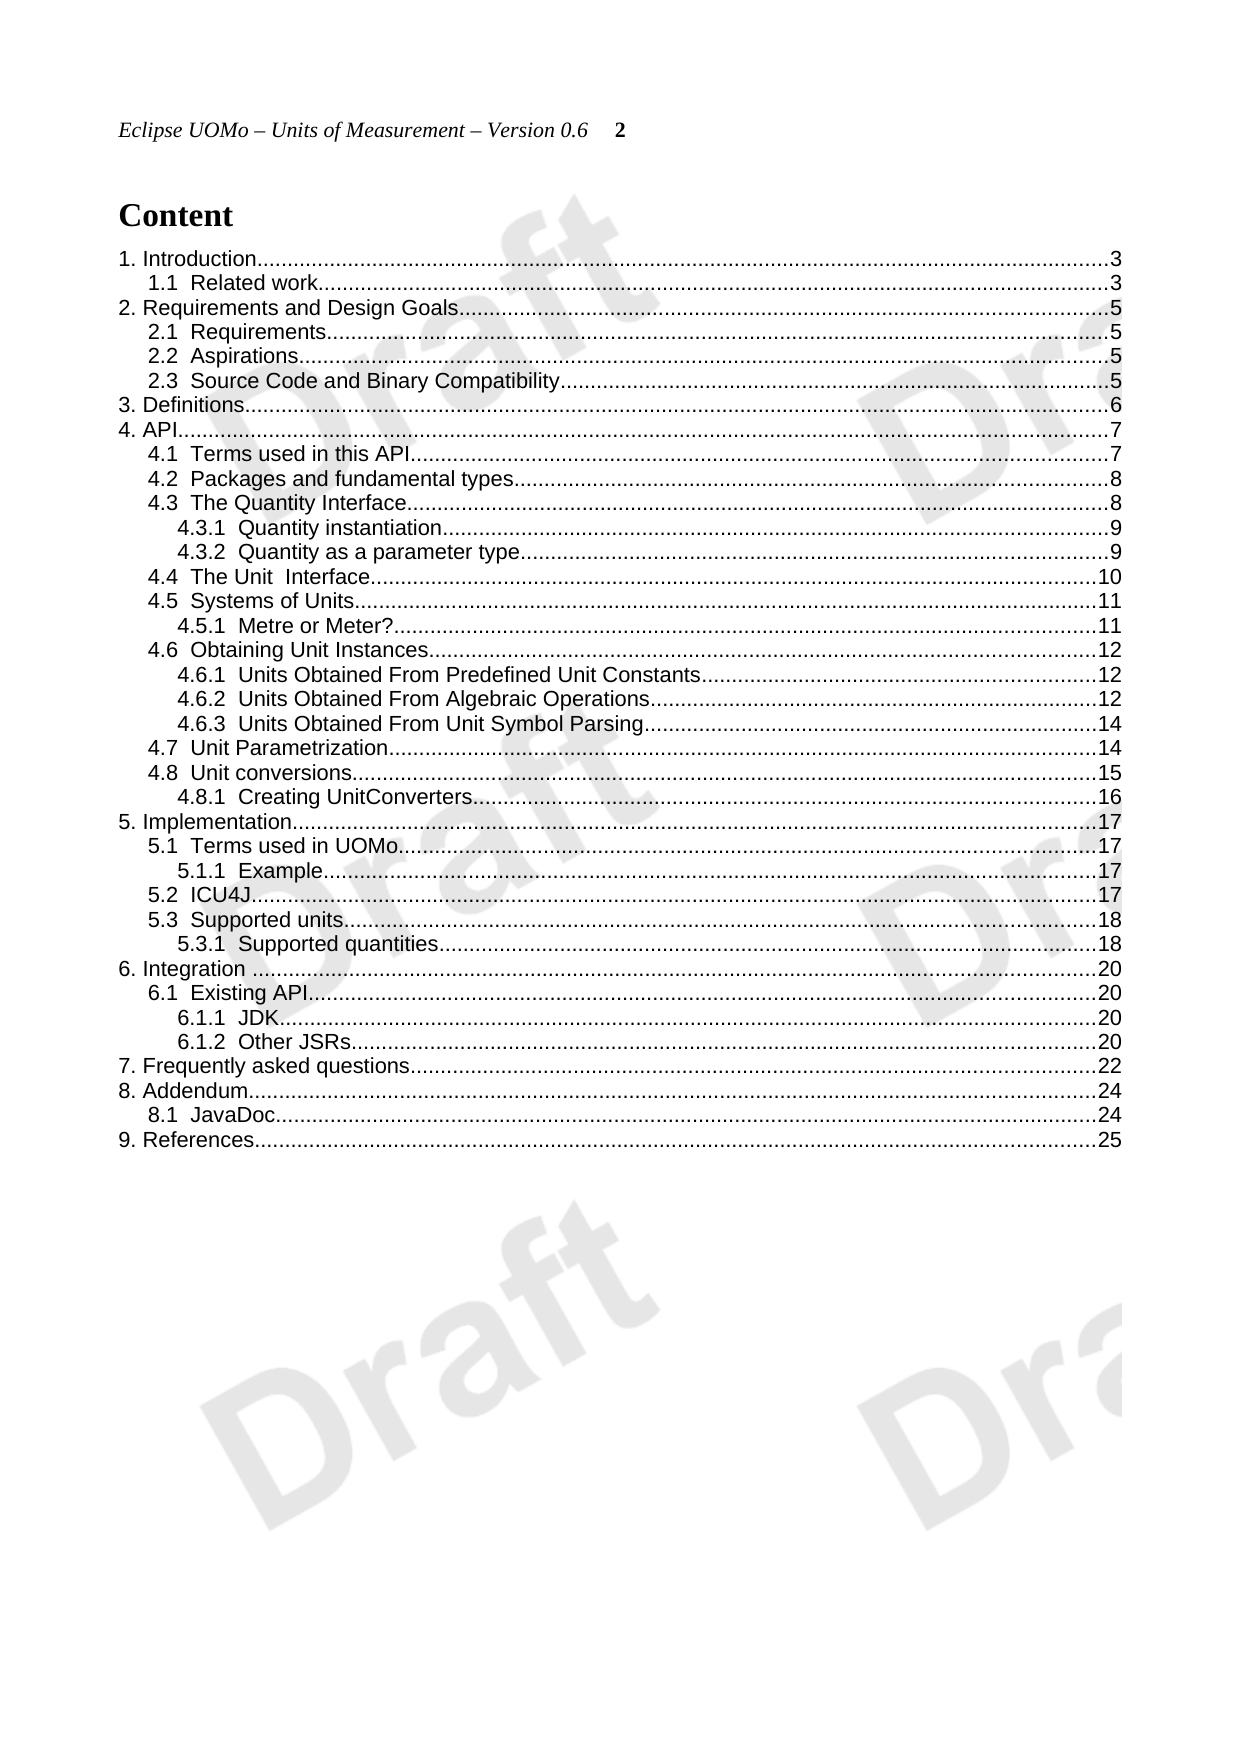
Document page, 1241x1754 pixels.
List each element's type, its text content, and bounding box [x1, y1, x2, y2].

text 2. Requirements and Design Goals 5 [118, 295, 1122, 320]
picture [118, 234, 1122, 246]
text 4.6.3 Units Obtained From Unit Symbol Parsing 14 [177, 711, 1122, 736]
text 4.1 Terms used in this API 7 [148, 442, 1122, 467]
text 4. API 7 [118, 418, 1122, 442]
picture [118, 834, 177, 956]
text 4.8.1 Creating UnitConverters 16 [177, 785, 1122, 809]
text 4.4 The Unit Interface 10 [148, 564, 1122, 589]
text 4.7 Unit Parametrization 14 [148, 736, 1122, 760]
picture [118, 1152, 1122, 1636]
text 4.2 Packages and fundamental types 8 [148, 467, 1122, 491]
text 5.2 ICU4J 17 [148, 883, 1122, 907]
text 5.1 Terms used in UOMo 17 [148, 834, 1122, 858]
text 5.3.1 Supported quantities 18 [177, 932, 1122, 956]
picture [118, 1103, 148, 1127]
text 4.6.1 Units Obtained From Predefined Unit Constants 12 [177, 662, 1122, 687]
text 4.8 Unit conversions 15 [148, 760, 1122, 785]
text 9. References 25 [118, 1127, 1122, 1152]
text 7. Frequently asked questions 22 [118, 1054, 1122, 1078]
text 4.5.1 Metre or Meter? 11 [177, 613, 1122, 638]
picture [118, 271, 148, 295]
text 4.6.2 Units Obtained From Algebraic Operations 12 [177, 687, 1122, 711]
picture [118, 117, 1122, 197]
text 4.6 Obtaining Unit Instances 12 [148, 638, 1122, 662]
text 4.3.1 Quantity instantiation 9 [177, 516, 1122, 540]
text 3. Definitions 6 [118, 393, 1122, 418]
text 6.1 Existing API 20 [148, 981, 1122, 1005]
text 5.1.1 Example 17 [177, 858, 1122, 883]
text 2.1 Requirements 5 [148, 320, 1122, 344]
text 2.2 Aspirations 5 [148, 344, 1122, 369]
text 8.1 JavaDoc 24 [148, 1103, 1122, 1127]
text 8. Addendum 24 [118, 1078, 1122, 1103]
text 1. Introduction 3 [118, 246, 1122, 271]
picture [118, 981, 177, 1054]
text 6.1.2 Other JSRs 20 [177, 1029, 1122, 1054]
subtitle Content [118, 197, 1122, 234]
text 6.1.1 JDK 20 [177, 1005, 1122, 1029]
text 4.3 The Quantity Interface 8 [148, 491, 1122, 516]
picture [118, 442, 177, 809]
text 5. Implementation 17 [118, 809, 1122, 834]
text 2.3 Source Code and Binary Compatibility 5 [148, 369, 1122, 393]
text 4.3.2 Quantity as a parameter type 9 [177, 540, 1122, 564]
text 4.5 Systems of Units 11 [148, 589, 1122, 613]
text 1.1 Related work 3 [148, 271, 1122, 295]
picture [118, 320, 148, 393]
text 5.3 Supported units 18 [148, 907, 1122, 932]
text 6. Integration 20 [118, 956, 1122, 981]
